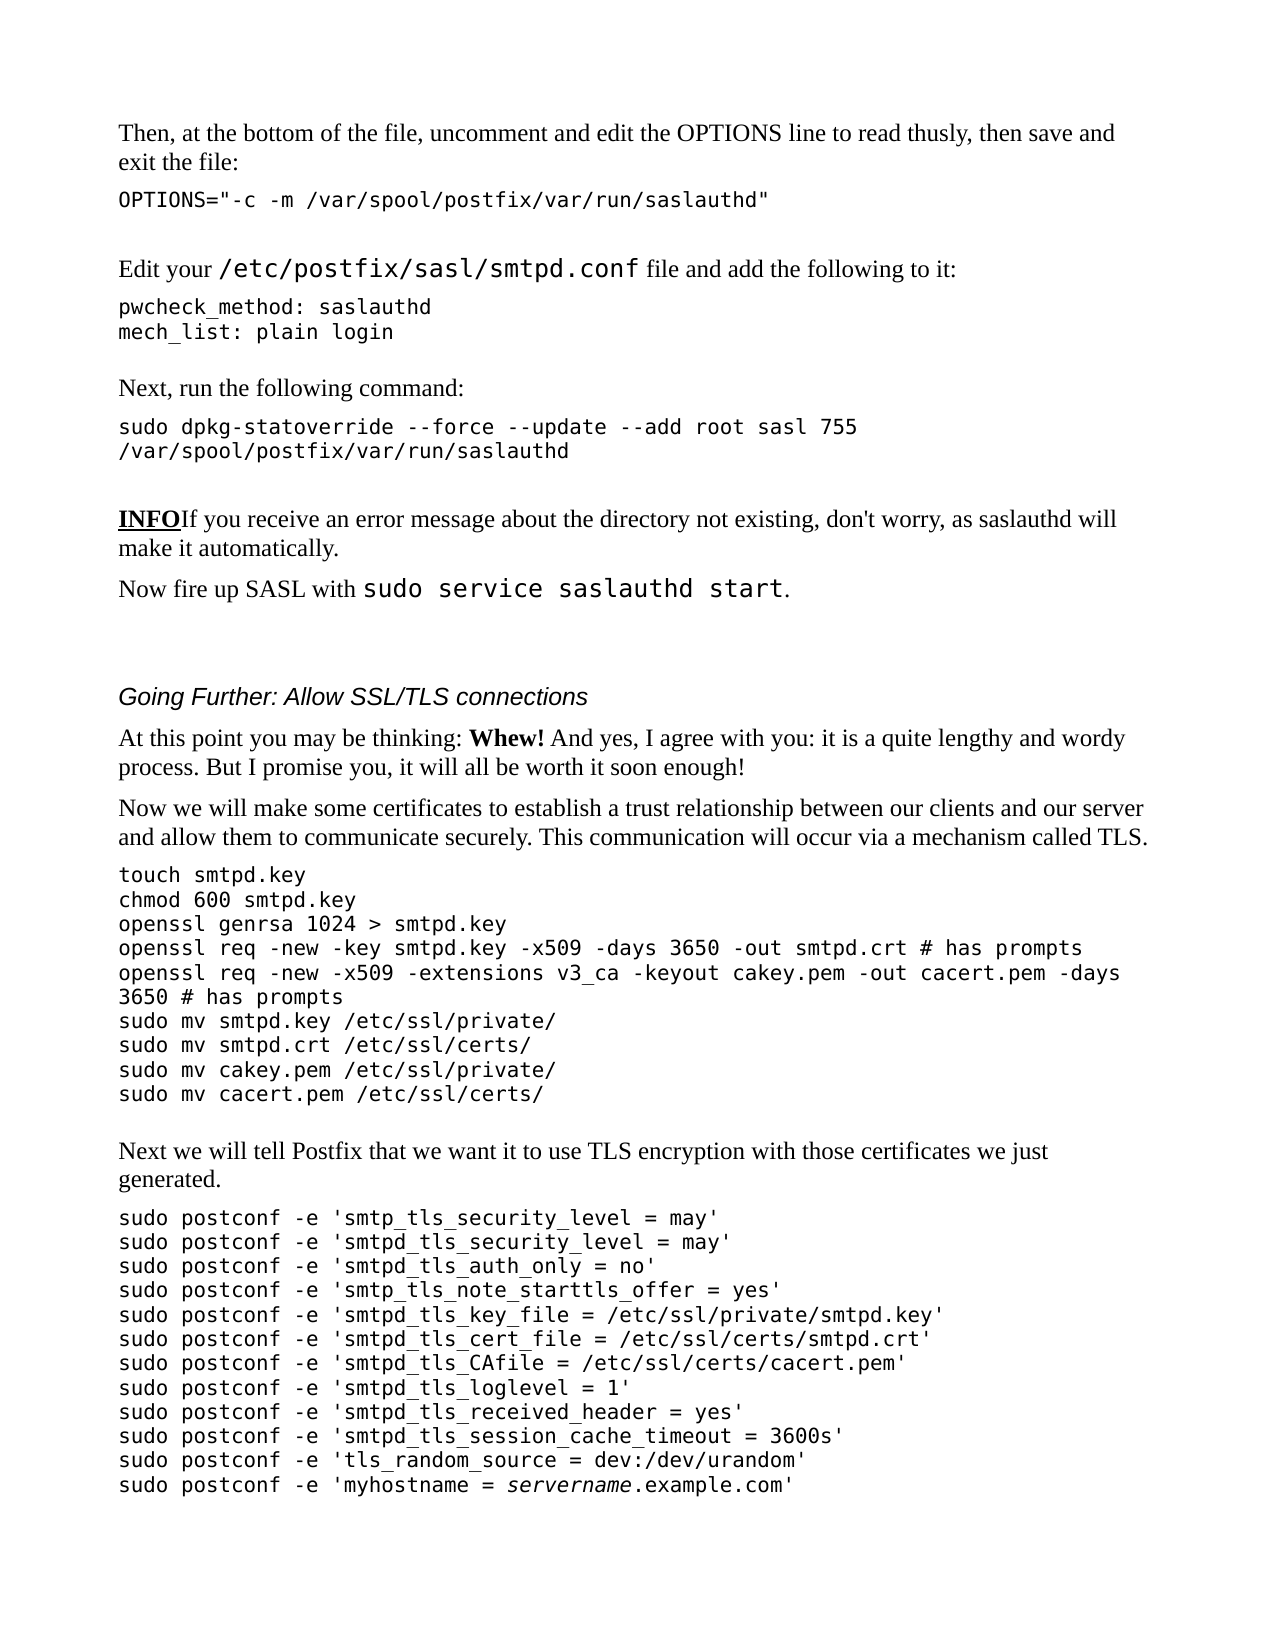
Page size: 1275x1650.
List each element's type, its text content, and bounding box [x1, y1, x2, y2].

text sudo postconf -e 'smtpd_tls_key_file = /etc/ssl/private/smtpd.key' [118, 1303, 1157, 1327]
text touch smtpd.key [118, 863, 1157, 888]
text sudo mv smtpd.key /etc/ssl/private/ [118, 1009, 1157, 1033]
text sudo postconf -e 'smtpd_tls_session_cache_timeout = 3600s' [118, 1424, 1157, 1448]
text At this point you may be thinking: Whew! And yes, I agree with you: it is a quite lengthy and wordy process. But I promise you, it will all be worth it soon enough! [118, 723, 1157, 781]
text Next we will tell Postfix that we want it to use TLS encryption with those certificates we just generated. [118, 1136, 1157, 1193]
text sudo mv smtpd.crt /etc/ssl/certs/ [118, 1033, 1157, 1058]
text Now we will make some certificates to establish a trust relationship between our clients and our server and allow them to communicate securely. This communication will occur via a mechanism called TLS. [118, 793, 1157, 851]
text sudo postconf -e 'smtp_tls_note_starttls_offer = yes' [118, 1278, 1157, 1303]
text sudo postconf -e 'smtpd_tls_received_header = yes' [118, 1400, 1157, 1424]
text openssl req -new -key smtpd.key -x509 -days 3650 -out smtpd.crt # has prompts [118, 936, 1157, 961]
text Edit your /etc/postfix/sasl/smtpd.conf file and add the following to it: [118, 254, 1157, 283]
text Then, at the bottom of the file, uncomment and edit the OPTIONS line to read thusly, then save and exit the file: [118, 118, 1157, 176]
text openssl req -new -x509 -extensions v3_ca -keyout cakey.pem -out cacert.pem -days 3650 # has prompts [118, 961, 1157, 1009]
text sudo postconf -e 'tls_random_source = dev:/dev/urandom' [118, 1448, 1157, 1473]
text OPTIONS="-c -m /var/spool/postfix/var/run/saslauthd" [118, 188, 1157, 212]
text sudo mv cacert.pem /etc/ssl/certs/ [118, 1082, 1157, 1106]
text sudo postconf -e 'myhostname = servername.example.com' [118, 1473, 1157, 1497]
text sudo postconf -e 'smtpd_tls_security_level = may' [118, 1230, 1157, 1254]
text Now fire up SASL with sudo service saslauthd start. [118, 574, 1157, 604]
text mech_list: plain login [118, 320, 1157, 344]
text sudo postconf -e 'smtpd_tls_CAfile = /etc/ssl/certs/cacert.pem' [118, 1351, 1157, 1376]
text openssl genrsa 1024 > smtpd.key [118, 912, 1157, 936]
text INFOIf you receive an error message about the directory not existing, don't worry, as saslauthd will make it automatically. [118, 504, 1157, 562]
text sudo postconf -e 'smtpd_tls_cert_file = /etc/ssl/certs/smtpd.crt' [118, 1327, 1157, 1351]
text pwcheck_method: saslauthd [118, 295, 1157, 320]
text sudo postconf -e 'smtpd_tls_loglevel = 1' [118, 1376, 1157, 1400]
text sudo postconf -e 'smtp_tls_security_level = may' [118, 1206, 1157, 1230]
text sudo postconf -e 'smtpd_tls_auth_only = no' [118, 1254, 1157, 1278]
subtitle Going Further: Allow SSL/TLS connections [118, 682, 1157, 711]
text chmod 600 smtpd.key [118, 888, 1157, 912]
text sudo mv cakey.pem /etc/ssl/private/ [118, 1058, 1157, 1082]
text Next, run the following command: [118, 373, 1157, 402]
text sudo dpkg-statoverride --force --update --add root sasl 755 /var/spool/postfix/var/run/saslauthd [118, 415, 1157, 463]
